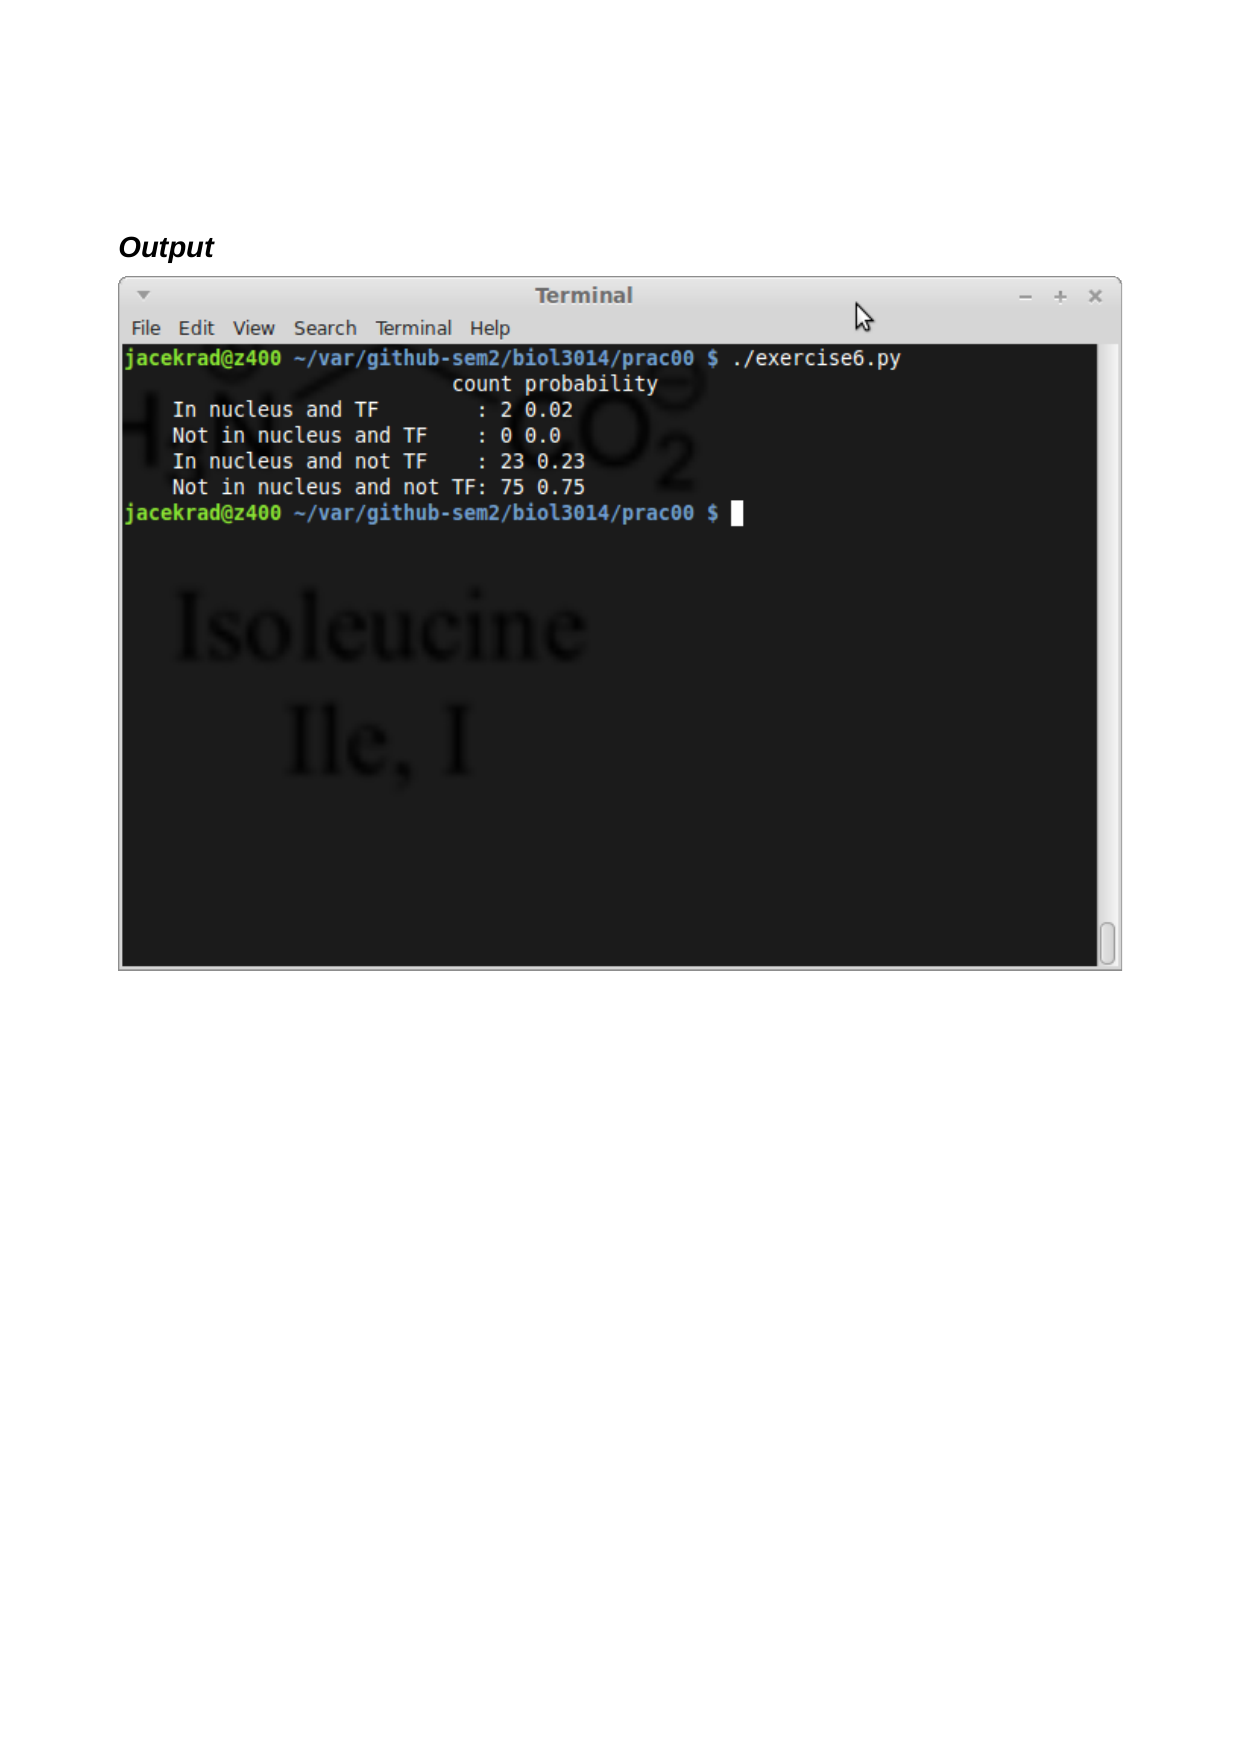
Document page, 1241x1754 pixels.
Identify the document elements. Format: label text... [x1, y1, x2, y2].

subtitle Output [118, 230, 1122, 264]
picture [118, 276, 1123, 971]
